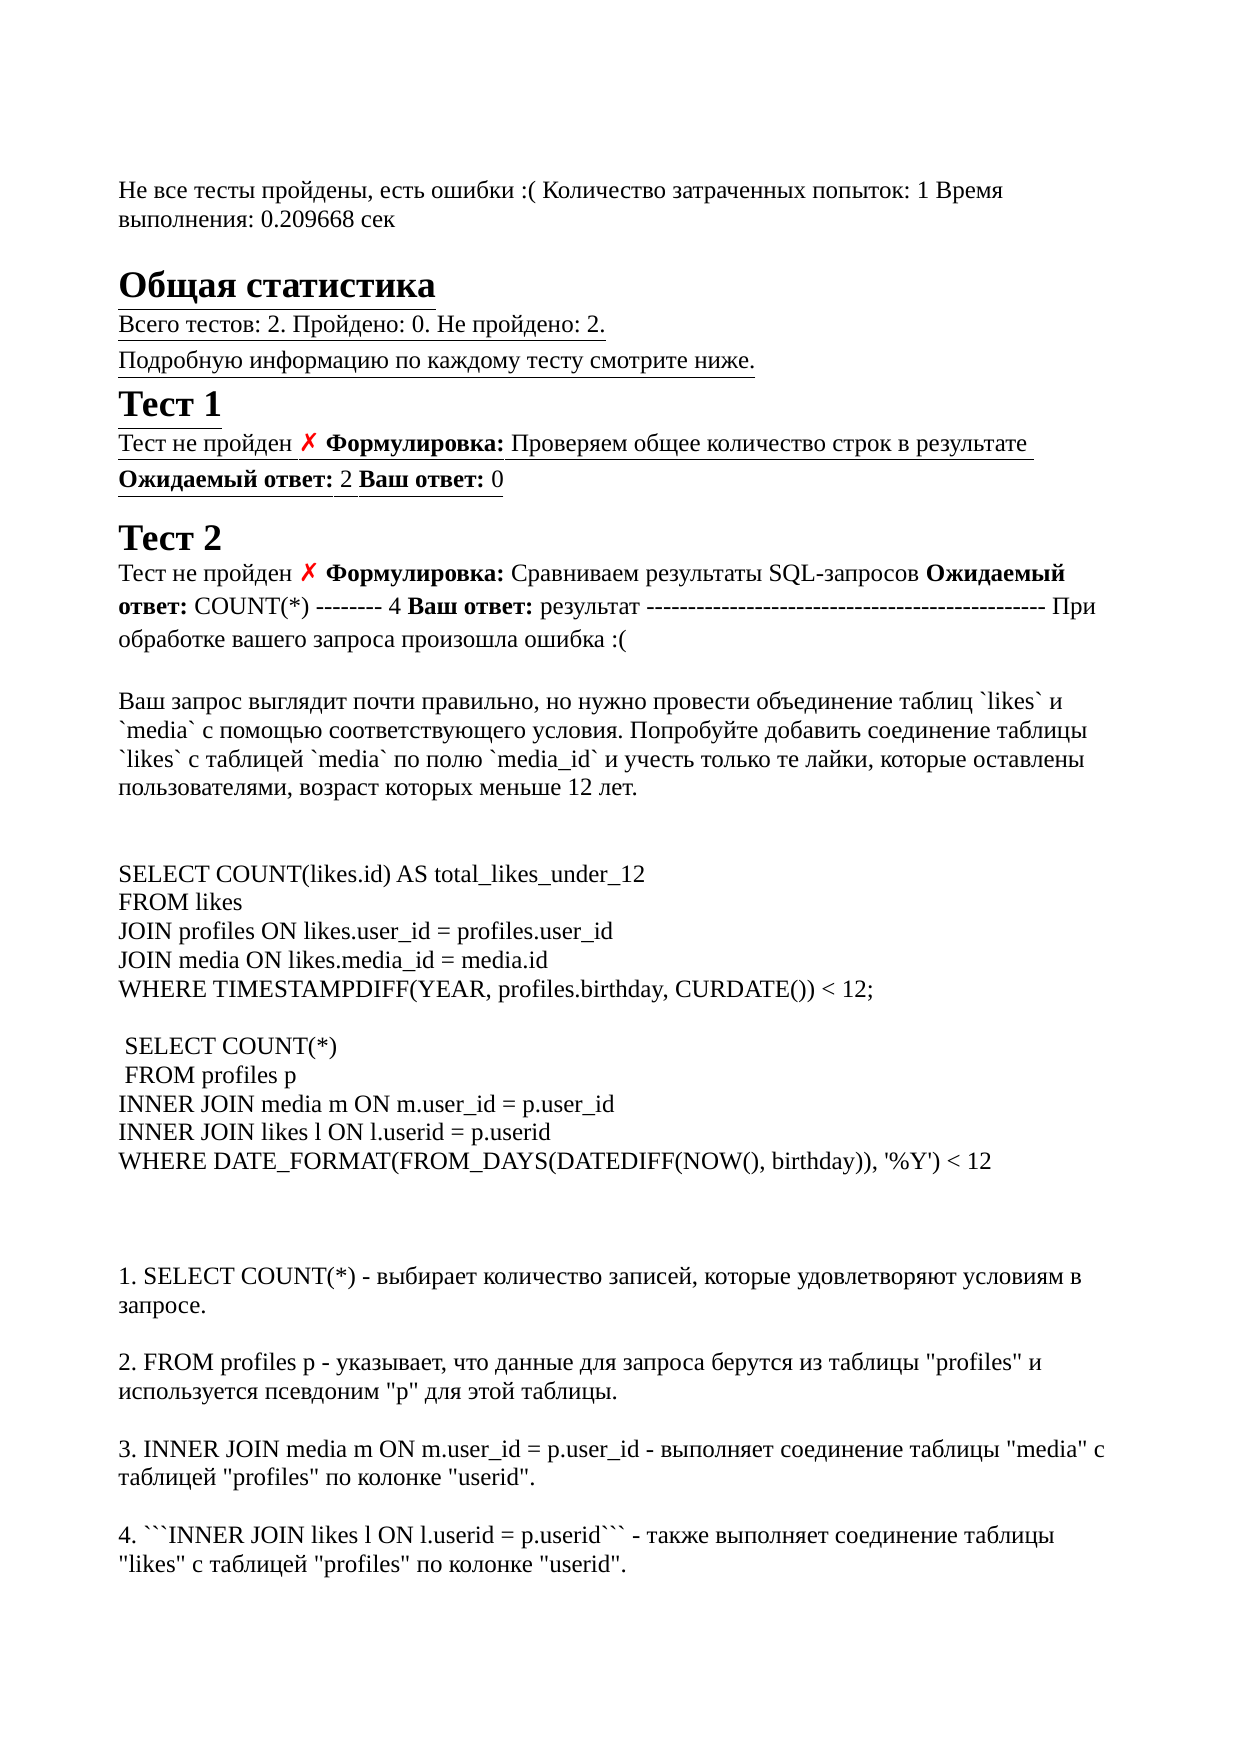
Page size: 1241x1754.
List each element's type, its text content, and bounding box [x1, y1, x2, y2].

text FROM likes [118, 887, 1122, 916]
text JOIN media ON likes.media_id = media.id [118, 945, 1122, 974]
text INNER JOIN media m ON m.user_id = p.user_id [118, 1089, 1122, 1117]
text JOIN profiles ON likes.user_id = profiles.user_id [118, 916, 1122, 945]
text Подробную информацию по каждому тесту смотрите ниже. [118, 345, 1122, 377]
text Тест не пройден ✗ Формулировка: Сравниваем результаты SQL-запросов Ожидаемый ответ: COUNT(*) -------- 4 Ваш ответ: результат ------------------------------------------------ При обработке вашего запроса произошла ошибка :( [118, 558, 1122, 653]
subtitle Тест 1 [118, 382, 1122, 428]
text Всего тестов: 2. Пройдено: 0. Не пройдено: 2. [118, 309, 1122, 341]
text 1. SELECT COUNT(*) - выбирает количество записей, которые удовлетворяют условиям в запросе. [118, 1261, 1122, 1319]
subtitle Общая статистика [118, 263, 1122, 309]
text 2. FROM profiles p - указывает, что данные для запроса берутся из таблицы "profiles" и используется псевдоним "p" для этой таблицы. [118, 1347, 1122, 1405]
text 3. INNER JOIN media m ON m.user_id = p.user_id - выполняет соединение таблицы "media" с таблицей "profiles" по колонке "userid". [118, 1434, 1122, 1491]
text 4. ```INNER JOIN likes l ON l.userid = p.userid``` - также выполняет соединение таблицы "likes" с таблицей "profiles" по колонке "userid". [118, 1520, 1122, 1577]
text WHERE DATE_FORMAT(FROM_DAYS(DATEDIFF(NOW(), birthday)), '%Y') < 12 [118, 1146, 1122, 1175]
text Не все тесты пройдены, есть ошибки :( Количество затраченных попыток: 1 Время выполнения: 0.209668 сек [118, 176, 1122, 233]
text WHERE TIMESTAMPDIFF(YEAR, profiles.birthday, CURDATE()) < 12; [118, 974, 1122, 1002]
text Тест не пройден ✗ Формулировка: Проверяем общее количество строк в результате Ожидаемый ответ: 2 Ваш ответ: 0 [118, 428, 1122, 496]
subtitle Тест 2 [118, 515, 1122, 558]
text Ваш запрос выглядит почти правильно, но нужно провести объединение таблиц `likes` и `media` с помощью соответствующего условия. Попробуйте добавить соединение таблицы `likes` с таблицей `media` по полю `media_id` и учесть только те лайки, которые оставлены пользователями, возраст которых меньше 12 лет. [118, 686, 1122, 801]
text SELECT COUNT(likes.id) AS total_likes_under_12 [118, 859, 1122, 887]
text SELECT COUNT(*) [118, 1031, 1122, 1060]
text FROM profiles p [118, 1060, 1122, 1089]
text INNER JOIN likes l ON l.userid = p.userid [118, 1117, 1122, 1146]
